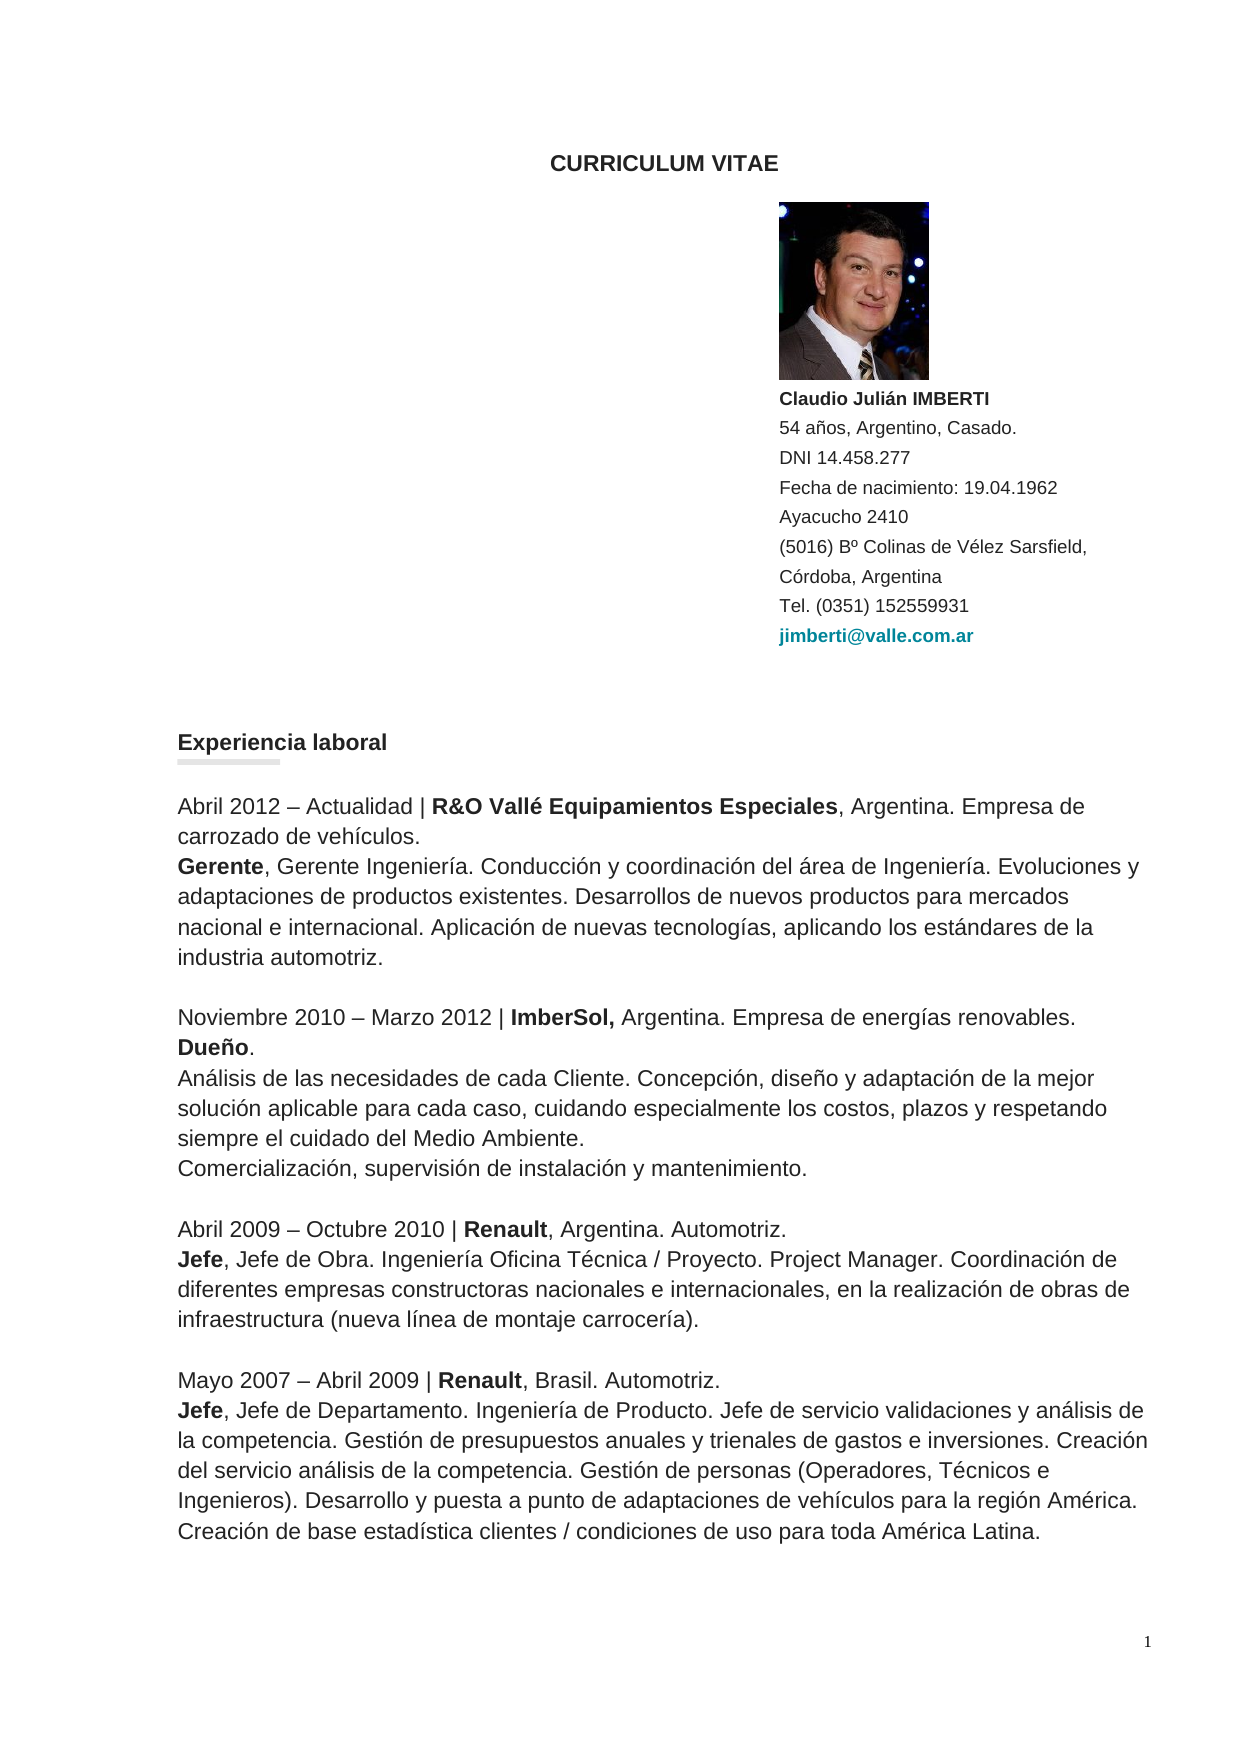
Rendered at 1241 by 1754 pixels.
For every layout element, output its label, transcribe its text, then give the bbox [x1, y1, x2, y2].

picture [779, 202, 929, 380]
text Gerente, Gerente Ingeniería. Conducción y coordinación del área de Ingeniería. Evoluciones y adaptaciones de productos existentes. Desarrollos de nuevos productos para mercados nacional e internacional. Aplicación de nuevas tecnologías, aplicando los estándares de la industria automotriz. [177, 853, 1152, 970]
text Abril 2012 – Actualidad | R&O Vallé Equipamientos Especiales, Argentina. Empresa de carrozado de vehículos. [177, 793, 1152, 849]
table_header [166, 203, 496, 673]
picture [177, 759, 281, 765]
text Comercialización, supervisión de instalación y mantenimiento. [177, 1155, 1152, 1181]
table_header [496, 203, 768, 673]
text Experiencia laboral [177, 729, 1152, 756]
text Noviembre 2010 – Marzo 2012 | ImberSol, Argentina. Empresa de energías renovables. [177, 1004, 1152, 1030]
text Mayo 2007 – Abril 2009 | Renault, Brasil. Automotriz. Jefe, Jefe de Departamento. Ingeniería de Producto. Jefe de servicio validaciones y análisis de la competencia. Gestión de presupuestos anuales y trienales de gastos e inversiones. Creación del servicio análisis de la competencia. Gestión de personas (Operadores, Técnicos e Ingenieros). Desarrollo y puesta a punto de adaptaciones de vehículos para la región América. Creación de base estadística clientes / condiciones de uso para toda América Latina. [177, 1367, 1152, 1544]
text Análisis de las necesidades de cada Cliente. Concepción, diseño y adaptación de la mejor solución aplicable para cada caso, cuidando especialmente los costos, plazos y respetando siempre el cuidado del Medio Ambiente. [177, 1064, 1152, 1151]
text CURRICULUM VITAE [177, 150, 1152, 176]
table_header Claudio Julián IMBERTI 54 años, Argentino, Casado. DNI 14.458.277 Fecha de nacimiento: 19.04.1962 Ayacucho 2410 (5016) Bº Colinas de Vélez Sarsfield, Córdoba, Argentina Tel. (0351) 152559931 jimberti@valle.com.ar [768, 203, 1155, 673]
text Abril 2009 – Octubre 2010 | Renault, Argentina. Automotriz. Jefe, Jefe de Obra. Ingeniería Oficina Técnica / Proyecto. Project Manager. Coordinación de diferentes empresas constructoras nacionales e internacionales, en la realización de obras de infraestructura (nueva línea de montaje carrocería). [177, 1216, 1152, 1332]
text Dueño. [177, 1034, 1152, 1061]
